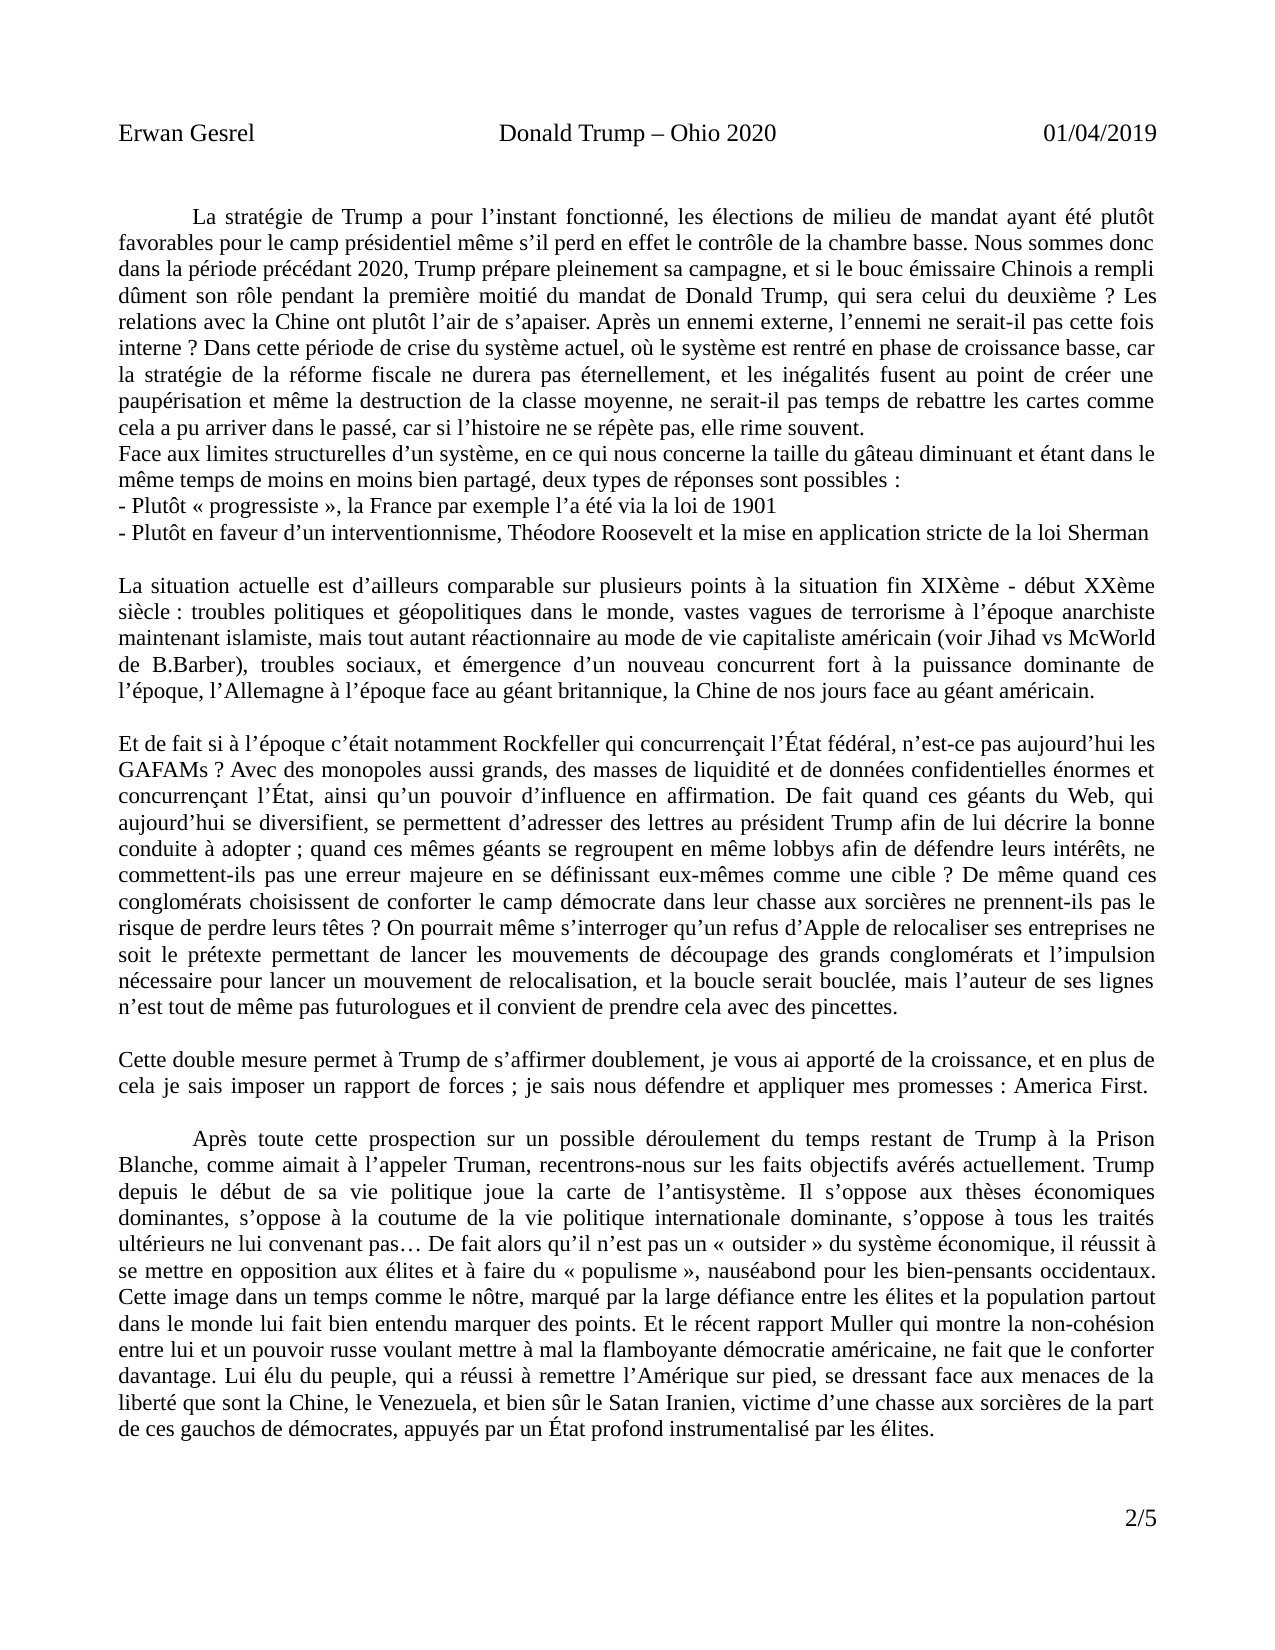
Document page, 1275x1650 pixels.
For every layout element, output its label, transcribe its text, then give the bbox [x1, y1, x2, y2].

text La stratégie de Trump a pour l’instant fonctionné, les élections de milieu de mandat ayant été plutôt favorables pour le camp présidentiel même s’il perd en effet le contrôle de la chambre basse. Nous sommes donc dans la période précédant 2020, Trump prépare pleinement sa campagne, et si le bouc émissaire Chinois a rempli dûment son rôle pendant la première moitié du mandat de Donald Trump, qui sera celui du deuxième ? Les relations avec la Chine ont plutôt l’air de s’apaiser. Après un ennemi externe, l’ennemi ne serait-il pas cette fois interne ? Dans cette période de crise du système actuel, où le système est rentré en phase de croissance basse, car la stratégie de la réforme fiscale ne durera pas éternellement, et les inégalités fusent au point de créer une paupérisation et même la destruction de la classe moyenne, ne serait-il pas temps de rebattre les cartes comme cela a pu arriver dans le passé, car si l’histoire ne se répète pas, elle rime souvent. [118, 203, 1157, 440]
text - Plutôt « progressiste », la France par exemple l’a été via la loi de 1901 [118, 493, 1157, 519]
text Face aux limites structurelles d’un système, en ce qui nous concerne la taille du gâteau diminuant et étant dans le même temps de moins en moins bien partagé, deux types de réponses sont possibles : [118, 440, 1157, 493]
text Après toute cette prospection sur un possible déroulement du temps restant de Trump à la Prison Blanche, comme aimait à l’appeler Truman, recentrons-nous sur les faits objectifs avérés actuellement. Trump depuis le début de sa vie politique joue la carte de l’antisystème. Il s’oppose aux thèses économiques dominantes, s’oppose à la coutume de la vie politique internationale dominante, s’oppose à tous les traités ultérieurs ne lui convenant pas… De fait alors qu’il n’est pas un « outsider » du système économique, il réussit à se mettre en opposition aux élites et à faire du « populisme », nauséabond pour les bien-pensants occidentaux. Cette image dans un temps comme le nôtre, marqué par la large défiance entre les élites et la population partout dans le monde lui fait bien entendu marquer des points. Et le récent rapport Muller qui montre la non-cohésion entre lui et un pouvoir russe voulant mettre à mal la flamboyante démocratie américaine, ne fait que le conforter davantage. Lui élu du peuple, qui a réussi à remettre l’Amérique sur pied, se dressant face aux menaces de la liberté que sont la Chine, le Venezuela, et bien sûr le Satan Iranien, victime d’une chasse aux sorcières de la part de ces gauchos de démocrates, appuyés par un État profond instrumentalisé par les élites. [118, 1125, 1157, 1441]
text - Plutôt en faveur d’un interventionnisme, Théodore Roosevelt et la mise en application stricte de la loi Sherman [118, 519, 1157, 545]
text Et de fait si à l’époque c’était notamment Rockfeller qui concurrençait l’État fédéral, n’est-ce pas aujourd’hui les GAFAMs ? Avec des monopoles aussi grands, des masses de liquidité et de données confidentielles énormes et concurrençant l’État, ainsi qu’un pouvoir d’influence en affirmation. De fait quand ces géants du Web, qui aujourd’hui se diversifient, se permettent d’adresser des lettres au président Trump afin de lui décrire la bonne conduite à adopter ; quand ces mêmes géants se regroupent en même lobbys afin de défendre leurs intérêts, ne commettent-ils pas une erreur majeure en se définissant eux-mêmes comme une cible ? De même quand ces conglomérats choisissent de conforter le camp démocrate dans leur chasse aux sorcières ne prennent-ils pas le risque de perdre leurs têtes ? On pourrait même s’interroger qu’un refus d’Apple de relocaliser ses entreprises ne soit le prétexte permettant de lancer les mouvements de découpage des grands conglomérats et l’impulsion nécessaire pour lancer un mouvement de relocalisation, et la boucle serait bouclée, mais l’auteur de ses lignes n’est tout de même pas futurologues et il convient de prendre cela avec des pincettes. [118, 730, 1157, 1020]
text Cette double mesure permet à Trump de s’affirmer doublement, je vous ai apporté de la croissance, et en plus de cela je sais imposer un rapport de forces ; je sais nous défendre et appliquer mes promesses : America First. [118, 1046, 1157, 1125]
text La situation actuelle est d’ailleurs comparable sur plusieurs points à la situation fin XIXème - début XXème siècle : troubles politiques et géopolitiques dans le monde, vastes vagues de terrorisme à l’époque anarchiste maintenant islamiste, mais tout autant réactionnaire au mode de vie capitaliste américain (voir Jihad vs McWorld de B.Barber), troubles sociaux, et émergence d’un nouveau concurrent fort à la puissance dominante de l’époque, l’Allemagne à l’époque face au géant britannique, la Chine de nos jours face au géant américain. [118, 572, 1157, 703]
